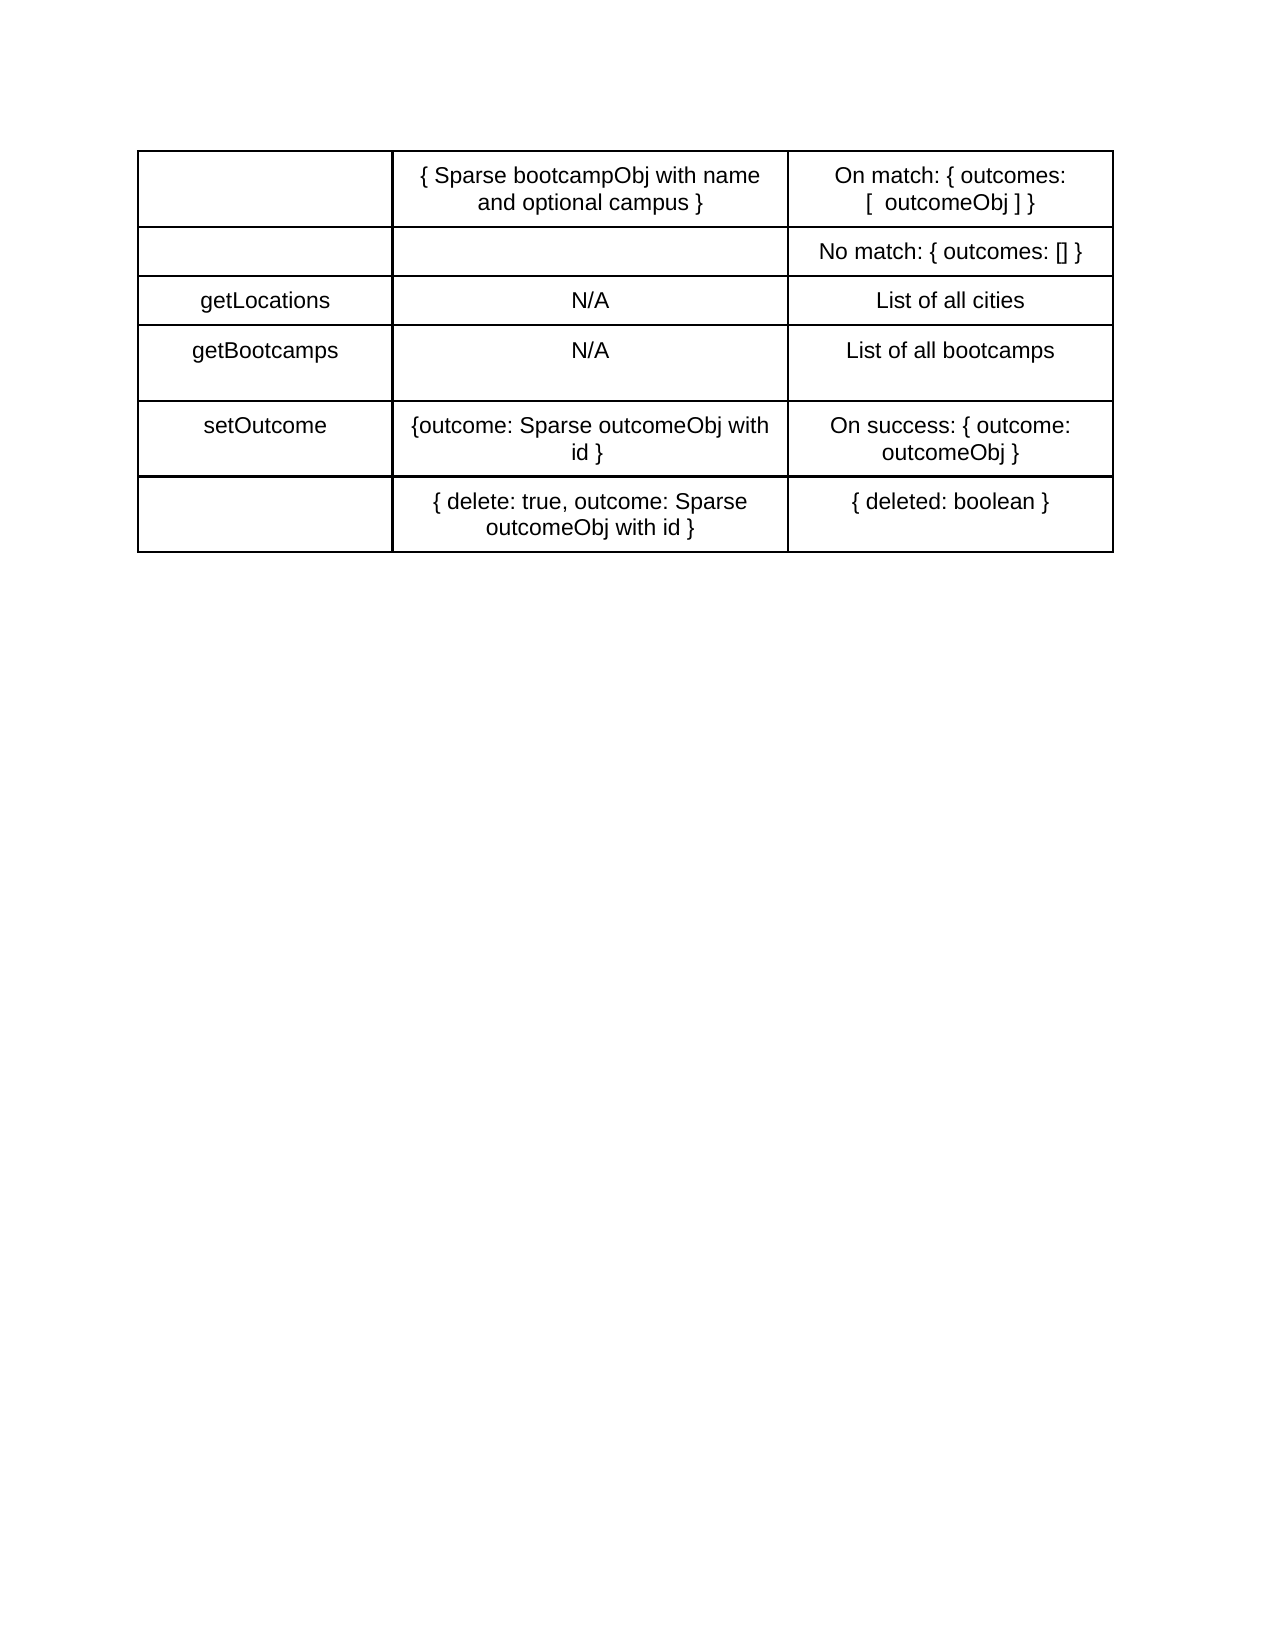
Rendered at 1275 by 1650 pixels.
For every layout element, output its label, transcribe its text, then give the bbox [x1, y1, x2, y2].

table_cell [394, 228, 787, 275]
table_cell getLocations [139, 277, 391, 324]
table_cell {outcome: Sparse outcomeObj with id } [394, 402, 787, 475]
table_cell { Sparse bootcampObj with name and optional campus } [394, 152, 787, 226]
table_cell setOutcome [139, 402, 391, 475]
table_cell N/A [394, 277, 787, 324]
table_cell On success: { outcome: outcomeObj } [789, 402, 1112, 475]
table_cell [139, 478, 391, 551]
table_cell N/A [394, 326, 787, 400]
table_cell getBootcamps [139, 326, 391, 400]
table_cell [139, 152, 391, 226]
table_cell { delete: true, outcome: Sparse outcomeObj with id } [394, 478, 787, 551]
table_cell [139, 228, 391, 275]
table_cell On match: { outcomes: [ outcomeObj ] } [789, 152, 1112, 226]
table_cell { deleted: boolean } [789, 478, 1112, 551]
table_cell List of all cities [789, 277, 1112, 324]
table_cell List of all bootcamps [789, 326, 1112, 400]
table_cell No match: { outcomes: [] } [789, 228, 1112, 275]
